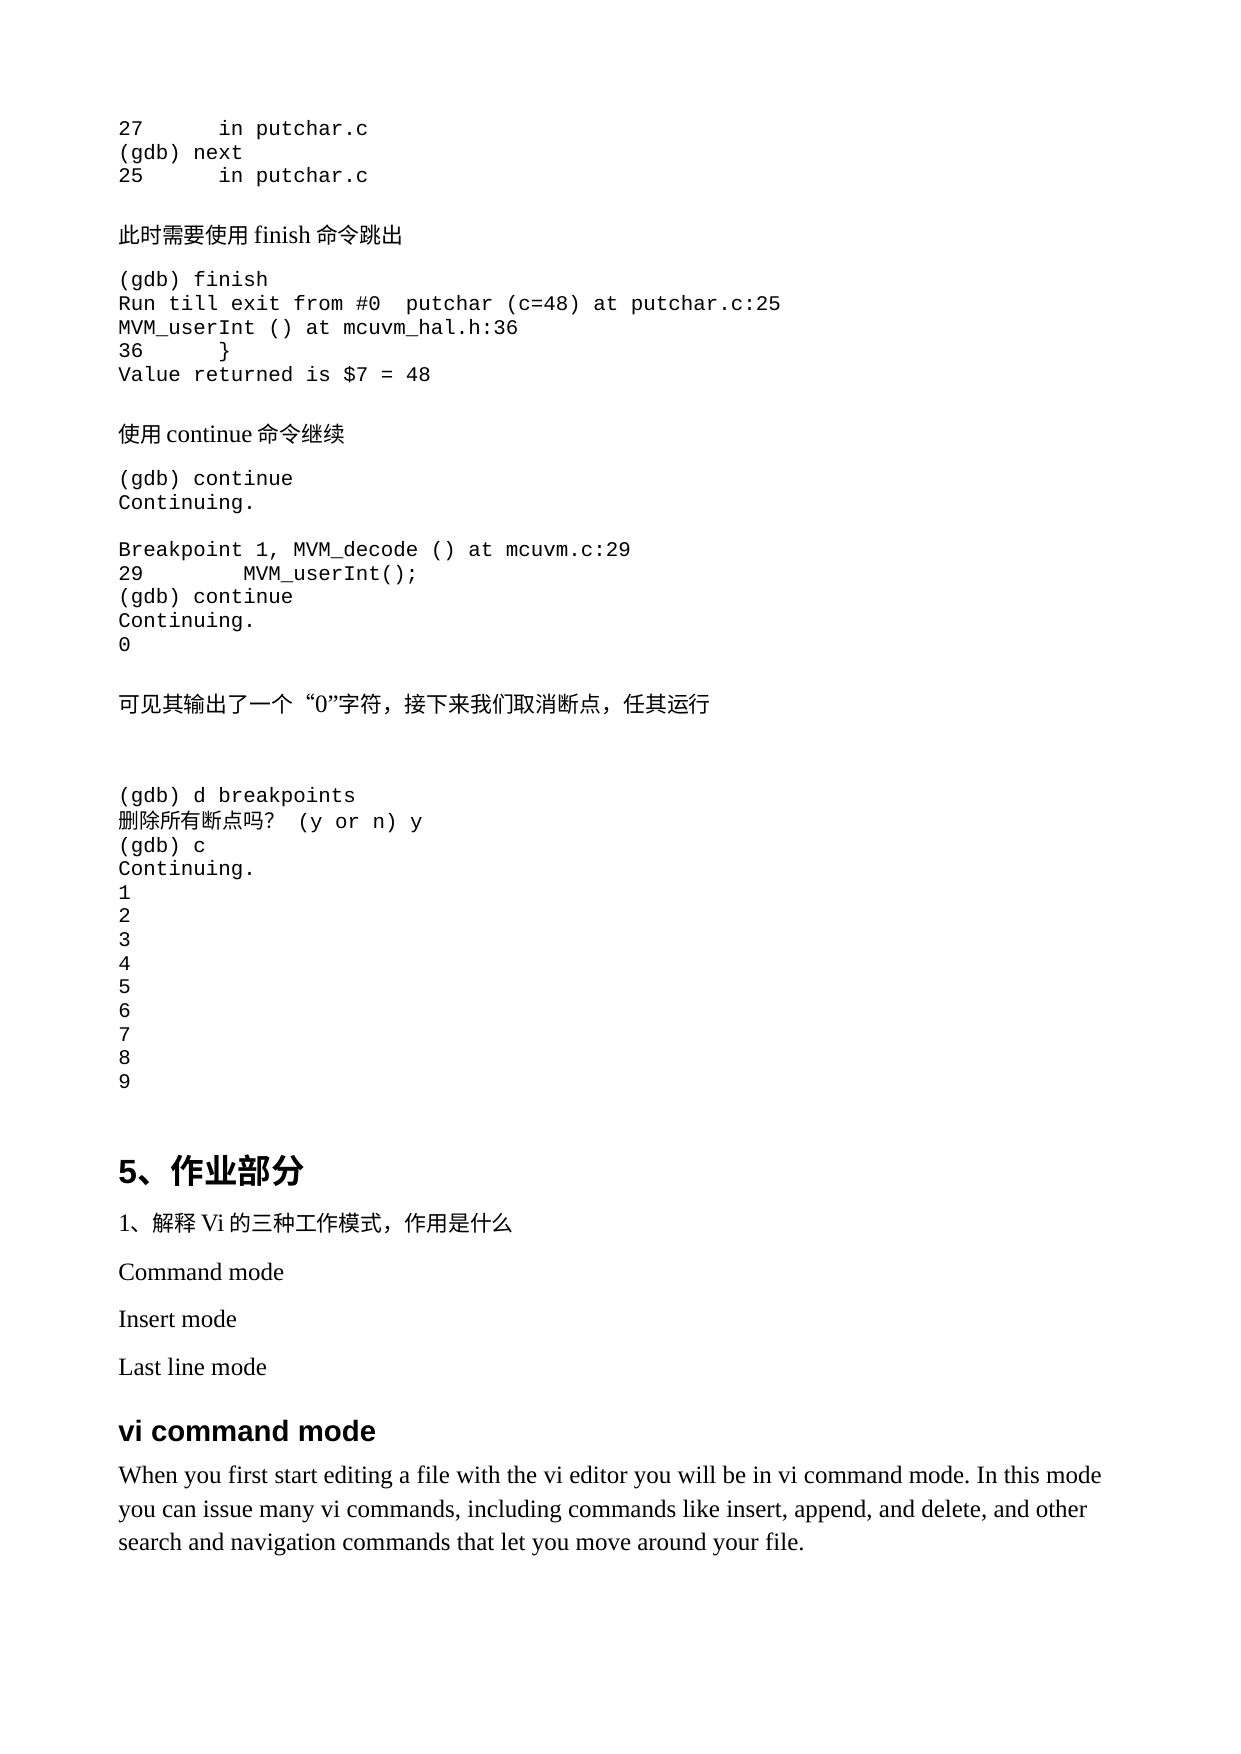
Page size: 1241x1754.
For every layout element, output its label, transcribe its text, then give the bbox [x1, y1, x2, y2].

text Continuing. [118, 858, 1122, 882]
text Run till exit from #0 putchar (c=48) at putchar.c:25 [118, 293, 1122, 317]
text 3 [118, 929, 1122, 953]
text 8 [118, 1047, 1122, 1071]
text When you first start editing a file with the vi editor you will be in vi command mode. In this mode you can issue many vi commands, including commands like insert, append, and delete, and other search and navigation commands that let you move around your file. [118, 1461, 1122, 1555]
text (gdb) finish [118, 269, 1122, 293]
text 4 [118, 953, 1122, 976]
text (gdb) d breakpoints [118, 785, 1122, 809]
text Continuing. [118, 492, 1122, 515]
text 可见其输出了一个“0”字符，接下来我们取消断点，任其运行 [118, 687, 1122, 718]
text 2 [118, 906, 1122, 929]
text 25 in putchar.c [118, 165, 1122, 189]
text Insert mode [118, 1304, 1122, 1333]
text (gdb) next [118, 142, 1122, 165]
text Value returned is $7 = 48 [118, 364, 1122, 388]
text Last line mode [118, 1352, 1122, 1381]
text Breakpoint 1, MVM_decode () at mcuvm.c:29 [118, 539, 1122, 563]
text 6 [118, 1000, 1122, 1024]
text 29 MVM_userInt(); [118, 563, 1122, 586]
text 0 [118, 634, 1122, 657]
text Continuing. [118, 610, 1122, 634]
text 5 [118, 976, 1122, 1000]
subtitle 5、作业部分 [118, 1145, 1122, 1193]
text 36 } [118, 340, 1122, 364]
text MVM_userInt () at mcuvm_hal.h:36 [118, 317, 1122, 340]
text 27 in putchar.c [118, 118, 1122, 142]
text 7 [118, 1024, 1122, 1047]
text 删除所有断点吗？ (y or n) y [118, 809, 1122, 834]
text (gdb) continue [118, 586, 1122, 610]
text (gdb) continue [118, 468, 1122, 492]
subtitle vi command mode [118, 1414, 1122, 1448]
text 1、解释Vi的三种工作模式，作用是什么 [118, 1206, 1122, 1238]
text 9 [118, 1071, 1122, 1095]
text 1 [118, 882, 1122, 906]
text Command mode [118, 1257, 1122, 1286]
text (gdb) c [118, 834, 1122, 858]
text 使用continue命令继续 [118, 417, 1122, 449]
text 此时需要使用finish命令跳出 [118, 218, 1122, 250]
